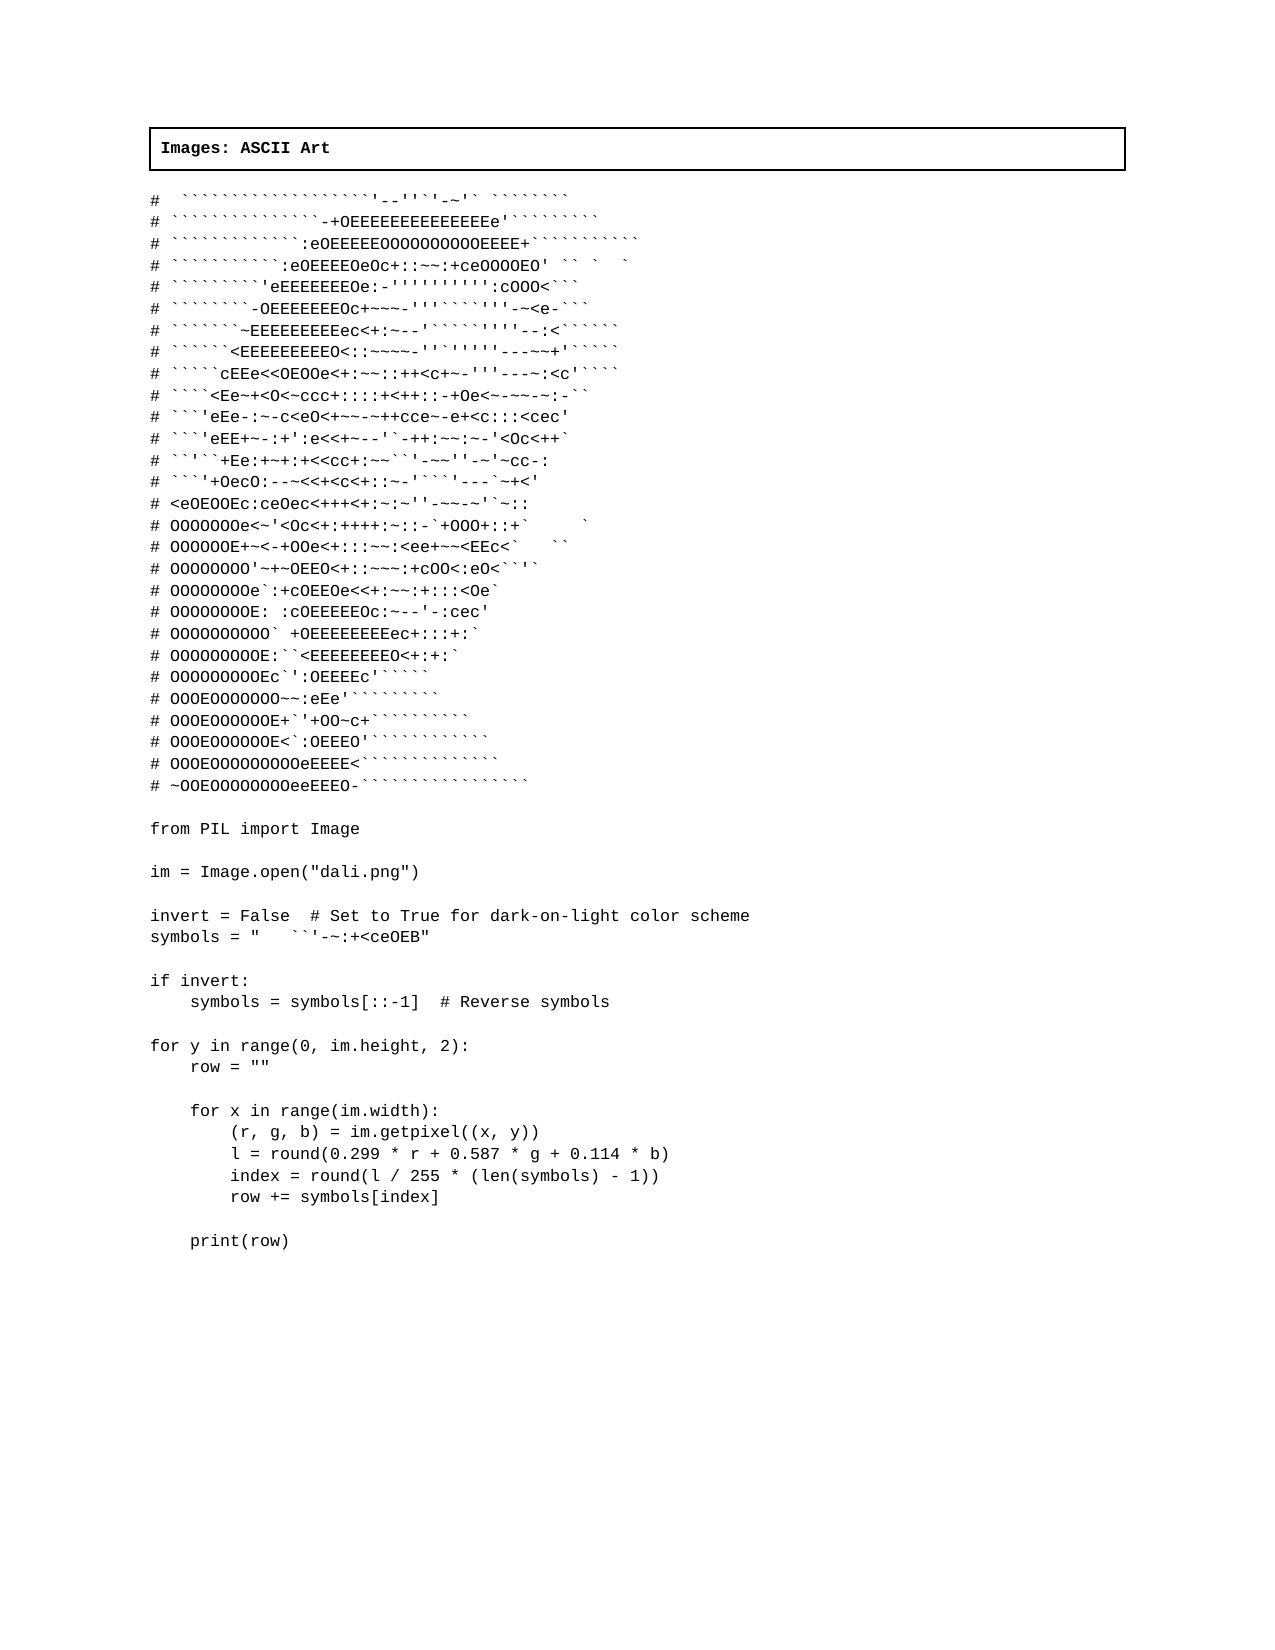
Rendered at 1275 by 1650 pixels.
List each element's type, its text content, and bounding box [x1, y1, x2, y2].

text # ~OOEOOOOOOOOeeEEEO-````````````````` [150, 777, 1125, 796]
text # `````cEEe<<OEOOe<+:~~::++<c+~-'''---~:<c'```` [150, 366, 1125, 384]
text # OOOOOOOOE: :cOEEEEEOc:~--'-:cec' [150, 604, 1125, 623]
text # <eOEOOEc:ceOec<+++<+:~:~''-~~-~'`~:: [150, 496, 1125, 514]
text # OOOOOOOe<~'<Oc<+:++++:~::-`+OOO+::+` ` [150, 517, 1125, 536]
text # ``````<EEEEEEEEEO<::~~~~-''`'''''---~~+'````` [150, 344, 1125, 363]
text # `````````'eEEEEEEEOe:-'''''''''':cOOO<``` [150, 279, 1125, 298]
text # OOOOOOOOOE:``<EEEEEEEEO<+:+:` [150, 647, 1125, 666]
text from PIL import Image [150, 821, 1125, 839]
text im = Image.open("dali.png") [150, 864, 1125, 883]
text print(row) [150, 1232, 1125, 1251]
text # OOOEOOOOOOO~~:eEe'````````` [150, 691, 1125, 709]
text l = round(0.299 * r + 0.587 * g + 0.114 * b) [150, 1146, 1125, 1164]
text symbols = " ``'-~:+<ceOEB" [150, 929, 1125, 948]
text row = "" [150, 1059, 1125, 1078]
text # OOOOOOOOOEc`':OEEEEc'````` [150, 669, 1125, 688]
text # `````````````:eOEEEEEOOOOOOOOOOEEEE+``````````` [150, 236, 1125, 254]
text invert = False # Set to True for dark-on-light color scheme [150, 907, 1125, 926]
text for y in range(0, im.height, 2): [150, 1037, 1125, 1056]
text row += symbols[index] [150, 1189, 1125, 1208]
text # ```````````````````'--''`'-~'` ```````` [150, 192, 1125, 211]
text # ```'eEe-:~-c<eO<+~~-~++cce~-e+<c:::<cec' [150, 409, 1125, 428]
text # ````````-OEEEEEEEOc+~~~-'''````'''-~<e-``` [150, 301, 1125, 319]
text # ```````````:eOEEEEOeOc+::~~:+ceOOOOEO' `` ` ` [150, 257, 1125, 276]
text # ````<Ee~+<O<~ccc+::::+<++::-+Oe<~-~~-~:-`` [150, 387, 1125, 406]
text # OOOOOOE+~<-+OOe<+:::~~:<ee+~~<EEc<` `` [150, 539, 1125, 558]
text # ```'eEE+~-:+':e<<+~--'`-++:~~:~-'<Oc<++` [150, 431, 1125, 449]
text symbols = symbols[::-1] # Reverse symbols [150, 994, 1125, 1013]
text # ```'+OecO:--~<<+<c<+::~-'```'---`~+<' [150, 474, 1125, 493]
text # ``'``+Ee:+~+:+<<cc+:~~``'-~~''-~'~cc-: [150, 452, 1125, 471]
text # OOOOOOOOOO` +OEEEEEEEEec+:::+:` [150, 626, 1125, 644]
text index = round(l / 255 * (len(symbols) - 1)) [150, 1167, 1125, 1186]
text if invert: [150, 972, 1125, 991]
text # OOOEOOOOOOOOOeEEEE<`````````````` [150, 756, 1125, 774]
text # ```````~EEEEEEEEEec<+:~--'`````''''--:<`````` [150, 322, 1125, 341]
text # OOOOOOOOe`:+cOEEOe<<+:~~:+:::<Oe` [150, 582, 1125, 601]
text # ```````````````-+OEEEEEEEEEEEEEEe'````````` [150, 214, 1125, 233]
text # OOOOOOOO'~+~OEEO<+::~~~:+cOO<:eO<``'` [150, 561, 1125, 579]
table_header Images: ASCII Art [151, 129, 1124, 168]
text for x in range(im.width): [150, 1102, 1125, 1121]
text # OOOEOOOOOOE<`:OEEEO'```````````` [150, 734, 1125, 753]
text # OOOEOOOOOOE+`'+OO~c+`````````` [150, 712, 1125, 731]
text (r, g, b) = im.getpixel((x, y)) [150, 1124, 1125, 1143]
